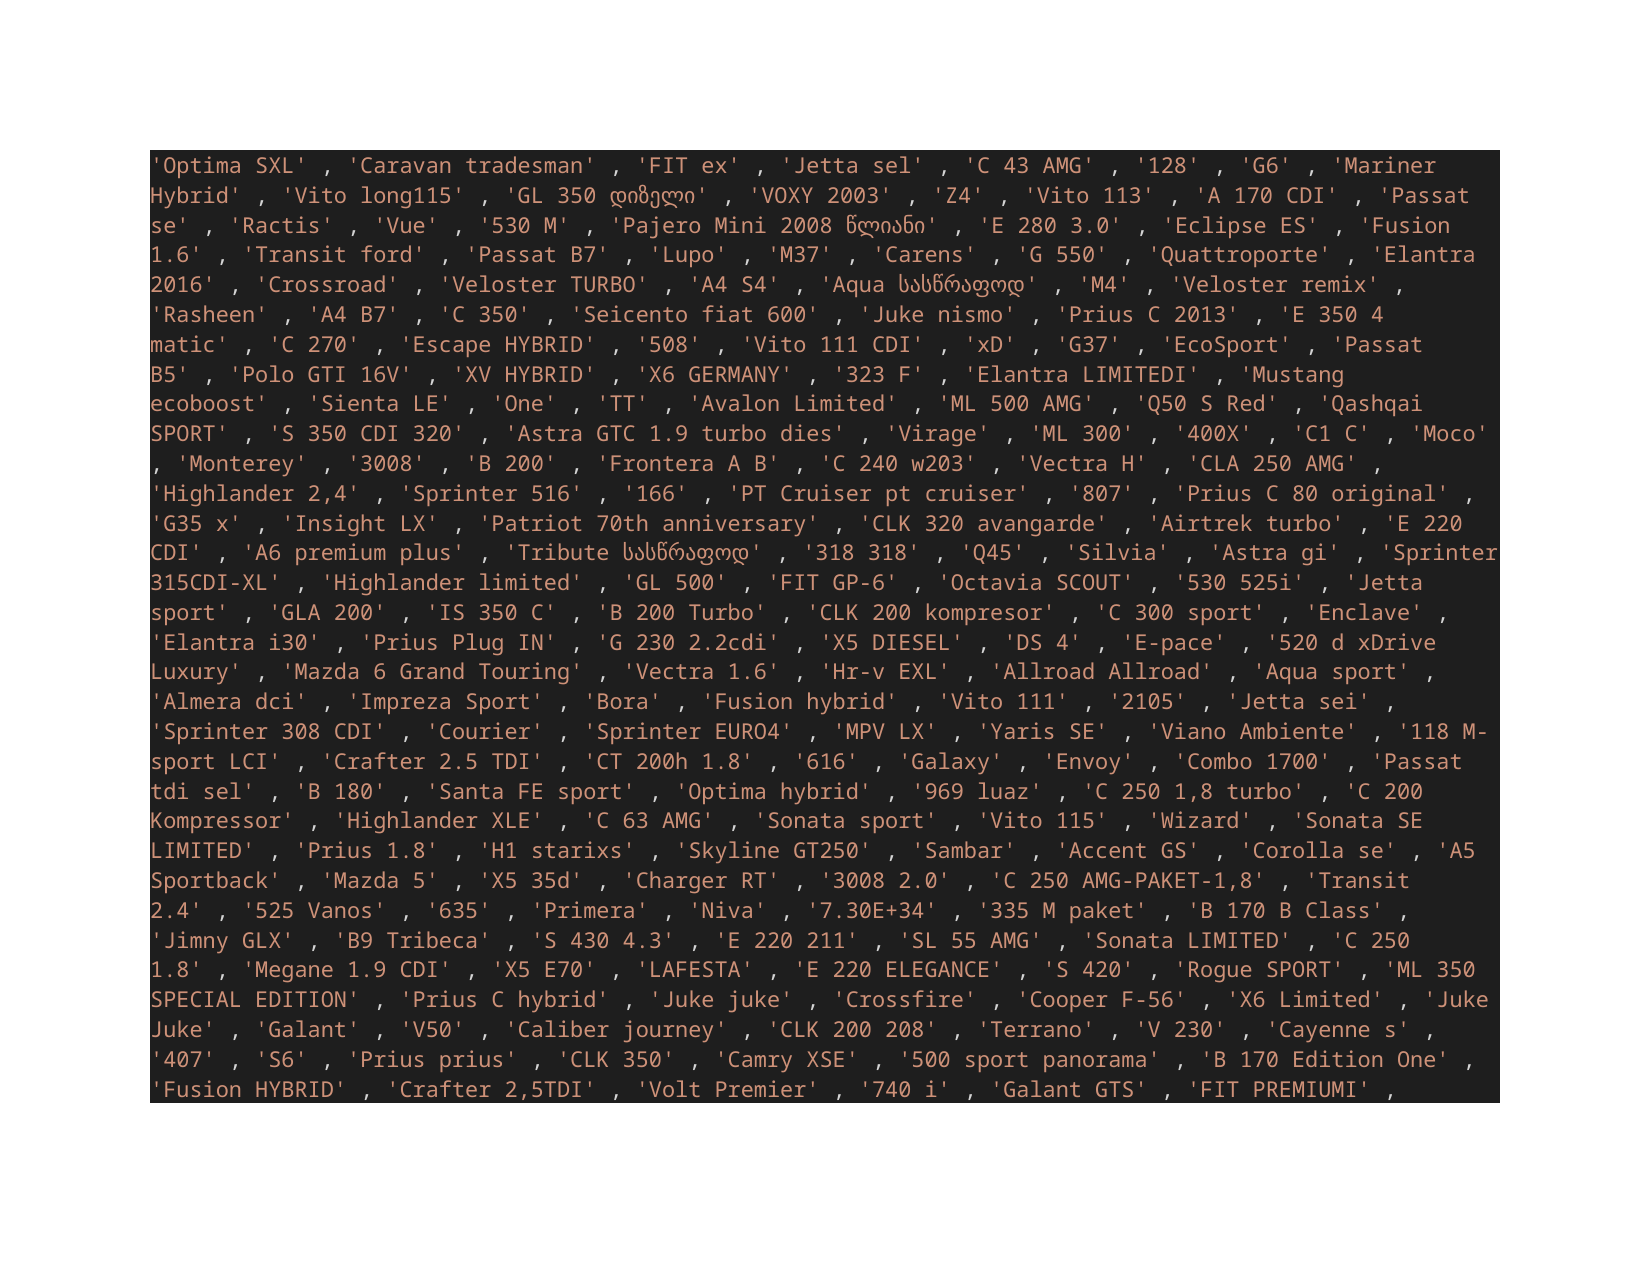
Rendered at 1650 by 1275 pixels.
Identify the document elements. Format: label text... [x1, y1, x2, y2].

text 'Optima SXL' , 'Caravan tradesman' , 'FIT ex' , 'Jetta sel' , 'C 43 AMG' , '128' , 'G6' , 'Mariner Hybrid' , 'Vito long115' , 'GL 350 დიზელი' , 'VOXY 2003' , 'Z4' , 'Vito 113' , 'A 170 CDI' , 'Passat se' , 'Ractis' , 'Vue' , '530 M' , 'Pajero Mini 2008 წლიანი' , 'E 280 3.0' , 'Eclipse ES' , 'Fusion 1.6' , 'Transit ford' , 'Passat B7' , 'Lupo' , 'M37' , 'Carens' , 'G 550' , 'Quattroporte' , 'Elantra 2016' , 'Crossroad' , 'Veloster TURBO' , 'A4 S4' , 'Aqua სასწრაფოდ' , 'M4' , 'Veloster remix' , 'Rasheen' , 'A4 B7' , 'C 350' , 'Seicento fiat 600' , 'Juke nismo' , 'Prius C 2013' , 'E 350 4 matic' , 'C 270' , 'Escape HYBRID' , '508' , 'Vito 111 CDI' , 'xD' , 'G37' , 'EcoSport' , 'Passat B5' , 'Polo GTI 16V' , 'XV HYBRID' , 'X6 GERMANY' , '323 F' , 'Elantra LIMITEDI' , 'Mustang ecoboost' , 'Sienta LE' , 'One' , 'TT' , 'Avalon Limited' , 'ML 500 AMG' , 'Q50 S Red' , 'Qashqai SPORT' , 'S 350 CDI 320' , 'Astra GTC 1.9 turbo dies' , 'Virage' , 'ML 300' , '400X' , 'C1 C' , 'Moco' , 'Monterey' , '3008' , 'B 200' , 'Frontera A B' , 'C 240 w203' , 'Vectra H' , 'CLA 250 AMG' , 'Highlander 2,4' , 'Sprinter 516' , '166' , 'PT Cruiser pt cruiser' , '807' , 'Prius C 80 original' , 'G35 x' , 'Insight LX' , 'Patriot 70th anniversary' , 'CLK 320 avangarde' , 'Airtrek turbo' , 'E 220 CDI' , 'A6 premium plus' , 'Tribute სასწრაფოდ' , '318 318' , 'Q45' , 'Silvia' , 'Astra gi' , 'Sprinter 315CDI-XL' , 'Highlander limited' , 'GL 500' , 'FIT GP-6' , 'Octavia SCOUT' , '530 525i' , 'Jetta sport' , 'GLA 200' , 'IS 350 C' , 'B 200 Turbo' , 'CLK 200 kompresor' , 'C 300 sport' , 'Enclave' , 'Elantra i30' , 'Prius Plug IN' , 'G 230 2.2cdi' , 'X5 DIESEL' , 'DS 4' , 'E-pace' , '520 d xDrive Luxury' , 'Mazda 6 Grand Touring' , 'Vectra 1.6' , 'Hr-v EXL' , 'Allroad Allroad' , 'Aqua sport' , 'Almera dci' , 'Impreza Sport' , 'Bora' , 'Fusion hybrid' , 'Vito 111' , '2105' , 'Jetta sei' , 'Sprinter 308 CDI' , 'Courier' , 'Sprinter EURO4' , 'MPV LX' , 'Yaris SE' , 'Viano Ambiente' , '118 M-sport LCI' , 'Crafter 2.5 TDI' , 'CT 200h 1.8' , '616' , 'Galaxy' , 'Envoy' , 'Combo 1700' , 'Passat tdi sel' , 'B 180' , 'Santa FE sport' , 'Optima hybrid' , '969 luaz' , 'C 250 1,8 turbo' , 'C 200 Kompressor' , 'Highlander XLE' , 'C 63 AMG' , 'Sonata sport' , 'Vito 115' , 'Wizard' , 'Sonata SE LIMITED' , 'Prius 1.8' , 'H1 starixs' , 'Skyline GT250' , 'Sambar' , 'Accent GS' , 'Corolla se' , 'A5 Sportback' , 'Mazda 5' , 'X5 35d' , 'Charger RT' , '3008 2.0' , 'C 250 AMG-PAKET-1,8' , 'Transit 2.4' , '525 Vanos' , '635' , 'Primera' , 'Niva' , '7.30E+34' , '335 M paket' , 'B 170 B Class' , 'Jimny GLX' , 'B9 Tribeca' , 'S 430 4.3' , 'E 220 211' , 'SL 55 AMG' , 'Sonata LIMITED' , 'C 250 1.8' , 'Megane 1.9 CDI' , 'X5 E70' , 'LAFESTA' , 'E 220 ELEGANCE' , 'S 420' , 'Rogue SPORT' , 'ML 350 SPECIAL EDITION' , 'Prius C hybrid' , 'Juke juke' , 'Crossfire' , 'Cooper F-56' , 'X6 Limited' , 'Juke Juke' , 'Galant' , 'V50' , 'Caliber journey' , 'CLK 200 208' , 'Terrano' , 'V 230' , 'Cayenne s' , '407' , 'S6' , 'Prius prius' , 'CLK 350' , 'Camry XSE' , '500 sport panorama' , 'B 170 Edition One' , 'Fusion HYBRID' , 'Crafter 2,5TDI' , 'Volt Premier' , '740 i' , 'Galant GTS' , 'FIT PREMIUMI' , [150, 150, 1500, 1103]
